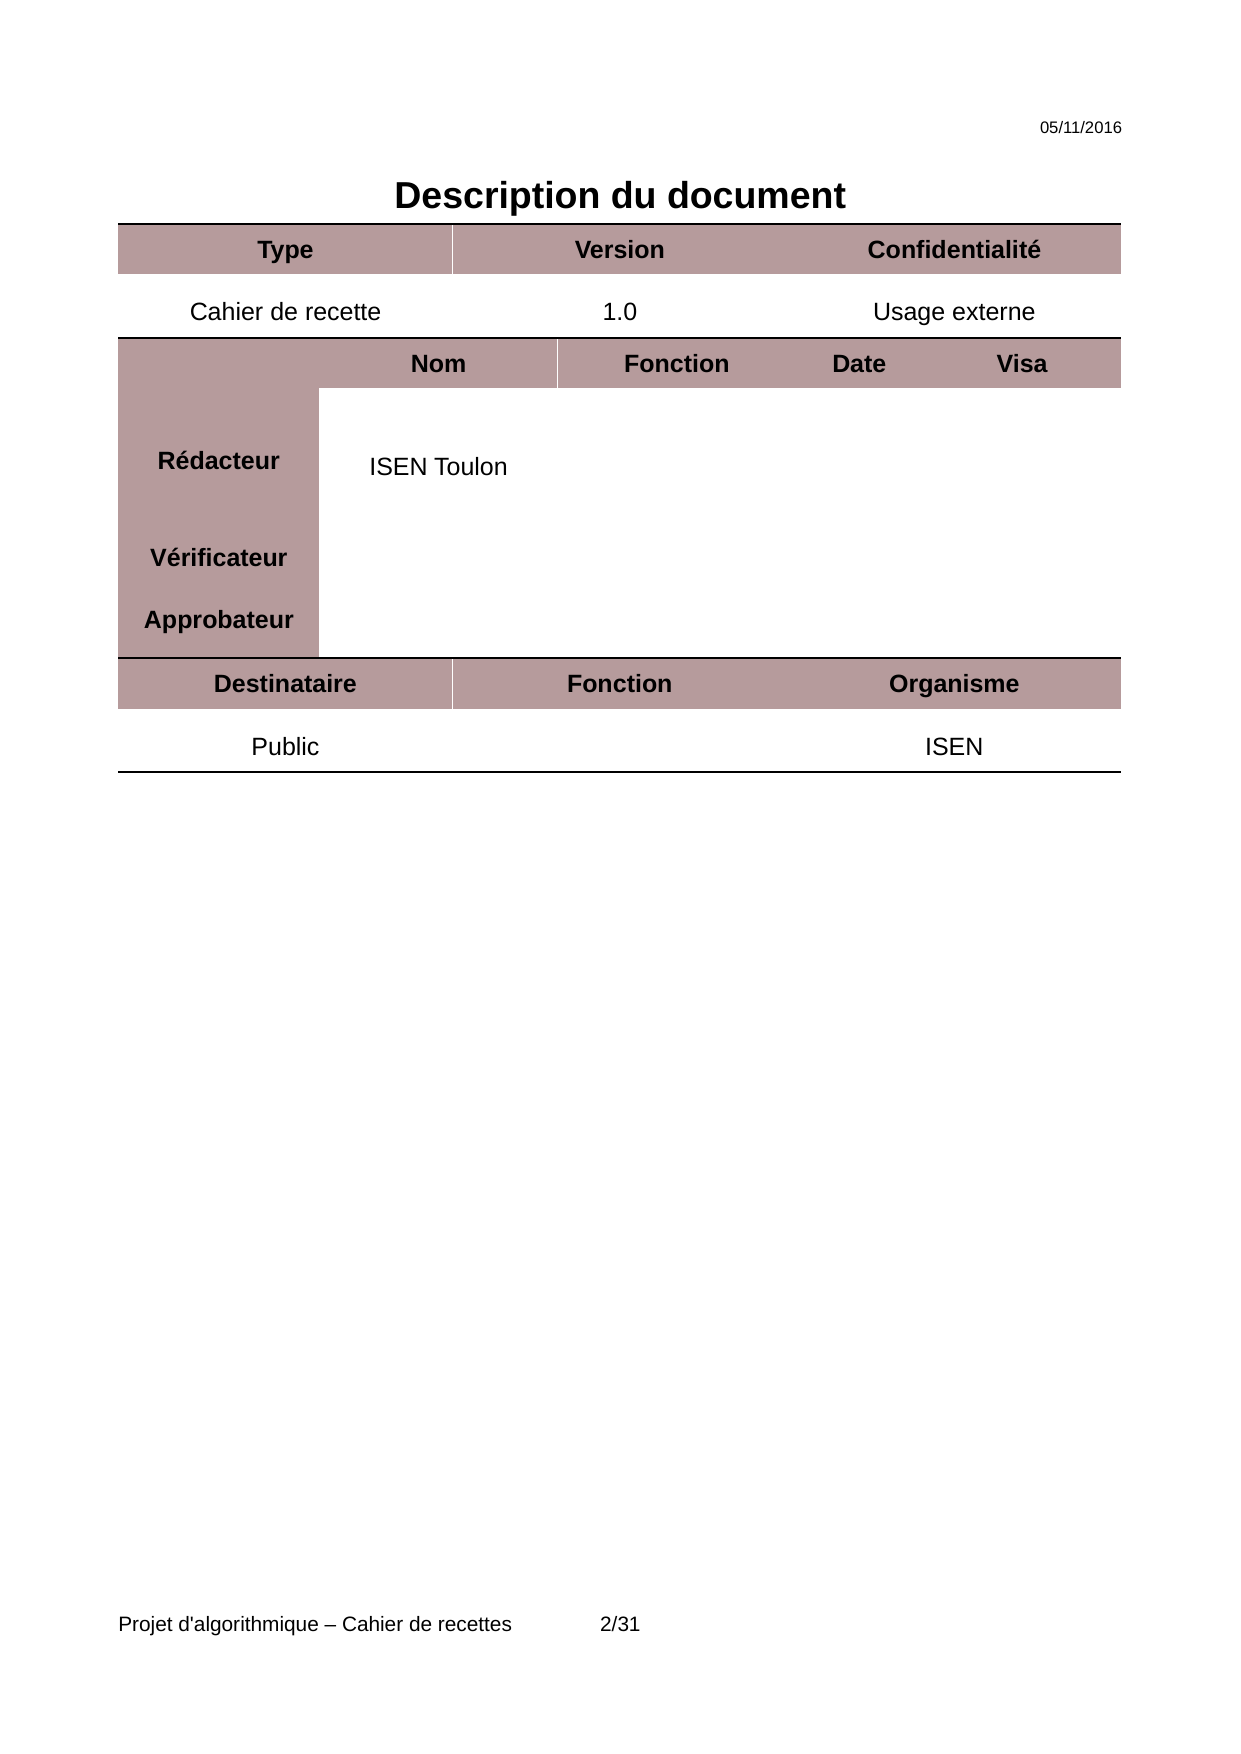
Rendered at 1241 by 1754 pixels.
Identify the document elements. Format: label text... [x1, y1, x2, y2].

table_cell Organisme [787, 659, 1121, 709]
table_cell [118, 339, 319, 388]
table_cell Vérificateur [118, 533, 319, 595]
table_header Type [118, 225, 452, 274]
text Description du document [118, 173, 1122, 216]
table_cell [558, 595, 796, 657]
table_cell [558, 388, 796, 533]
table_cell Date [796, 339, 922, 388]
table_cell [453, 709, 787, 771]
table_cell [796, 388, 922, 533]
table_cell Destinataire [118, 659, 452, 709]
table_cell [796, 533, 922, 595]
table_cell [319, 595, 557, 657]
table_cell [796, 595, 922, 657]
table_header Confidentialité [787, 225, 1121, 274]
table_cell Nom [319, 339, 557, 388]
table_cell ISEN [787, 709, 1121, 771]
table_cell Public [118, 709, 452, 771]
table_cell 1.0 [453, 275, 787, 337]
table_cell [922, 533, 1121, 595]
table_cell Approbateur [118, 595, 319, 657]
table_cell Visa [922, 339, 1121, 388]
table_header Version [453, 225, 787, 274]
table_cell Usage externe [787, 275, 1121, 337]
table_cell [558, 533, 796, 595]
table_cell Rédacteur [118, 388, 319, 533]
table_cell Fonction [453, 659, 787, 709]
table_cell ISEN Toulon [319, 388, 557, 533]
table_cell [922, 388, 1121, 533]
table_cell Fonction [558, 339, 796, 388]
table_cell [319, 533, 557, 595]
table_cell Cahier de recette [118, 275, 452, 337]
table_cell [922, 595, 1121, 657]
